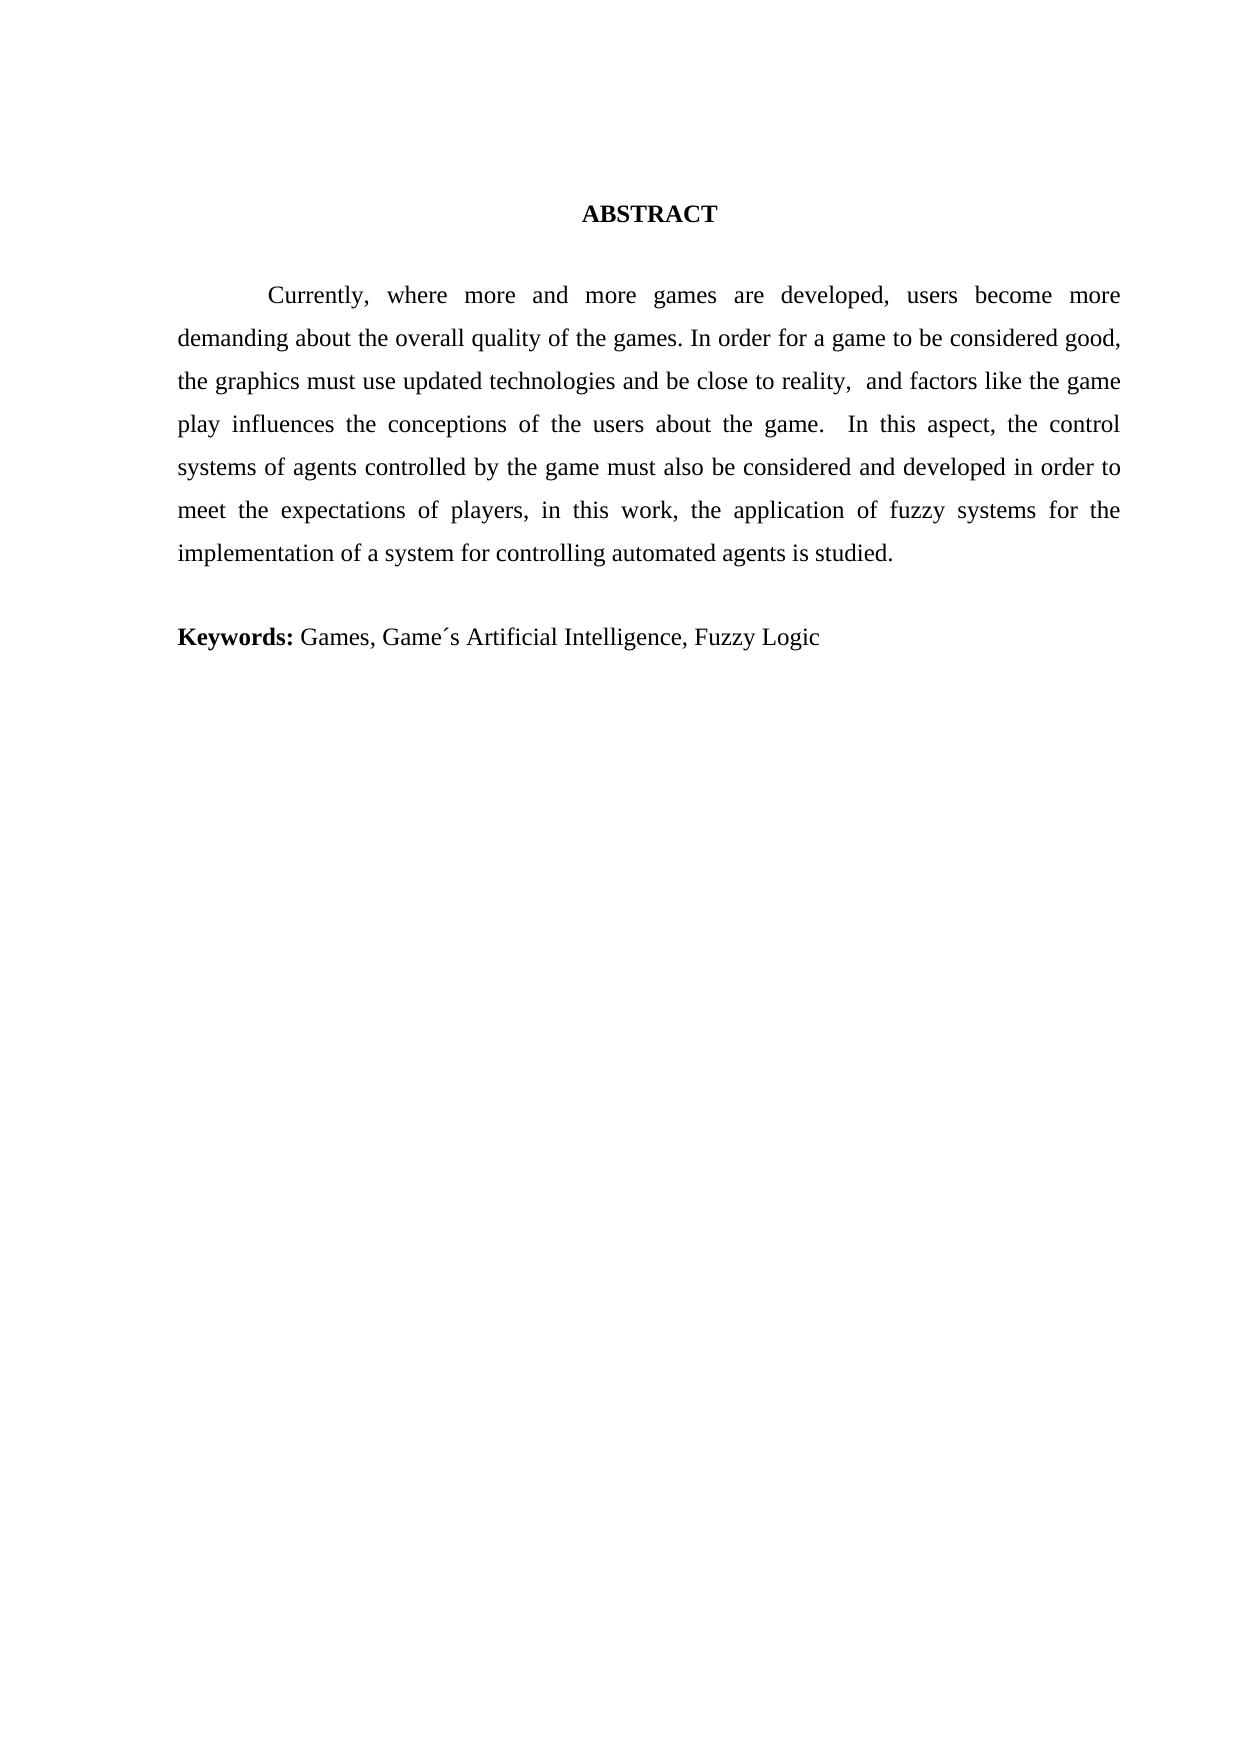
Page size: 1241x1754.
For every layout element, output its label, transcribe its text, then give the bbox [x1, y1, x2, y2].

text ABSTRACT [177, 199, 1122, 228]
text Keywords: Games, Game´s Artificial Intelligence, Fuzzy Logic [177, 622, 1122, 651]
text Currently, where more and more games are developed, users become more demanding about the overall quality of the games. In order for a game to be considered good, the graphics must use updated technologies and be close to reality, and factors like the game play influences the conceptions of the users about the game. In this aspect, the control systems of agents controlled by the game must also be considered and developed in order to meet the expectations of players, in this work, the application of fuzzy systems for the implementation of a system for controlling automated agents is studied. [177, 280, 1122, 567]
